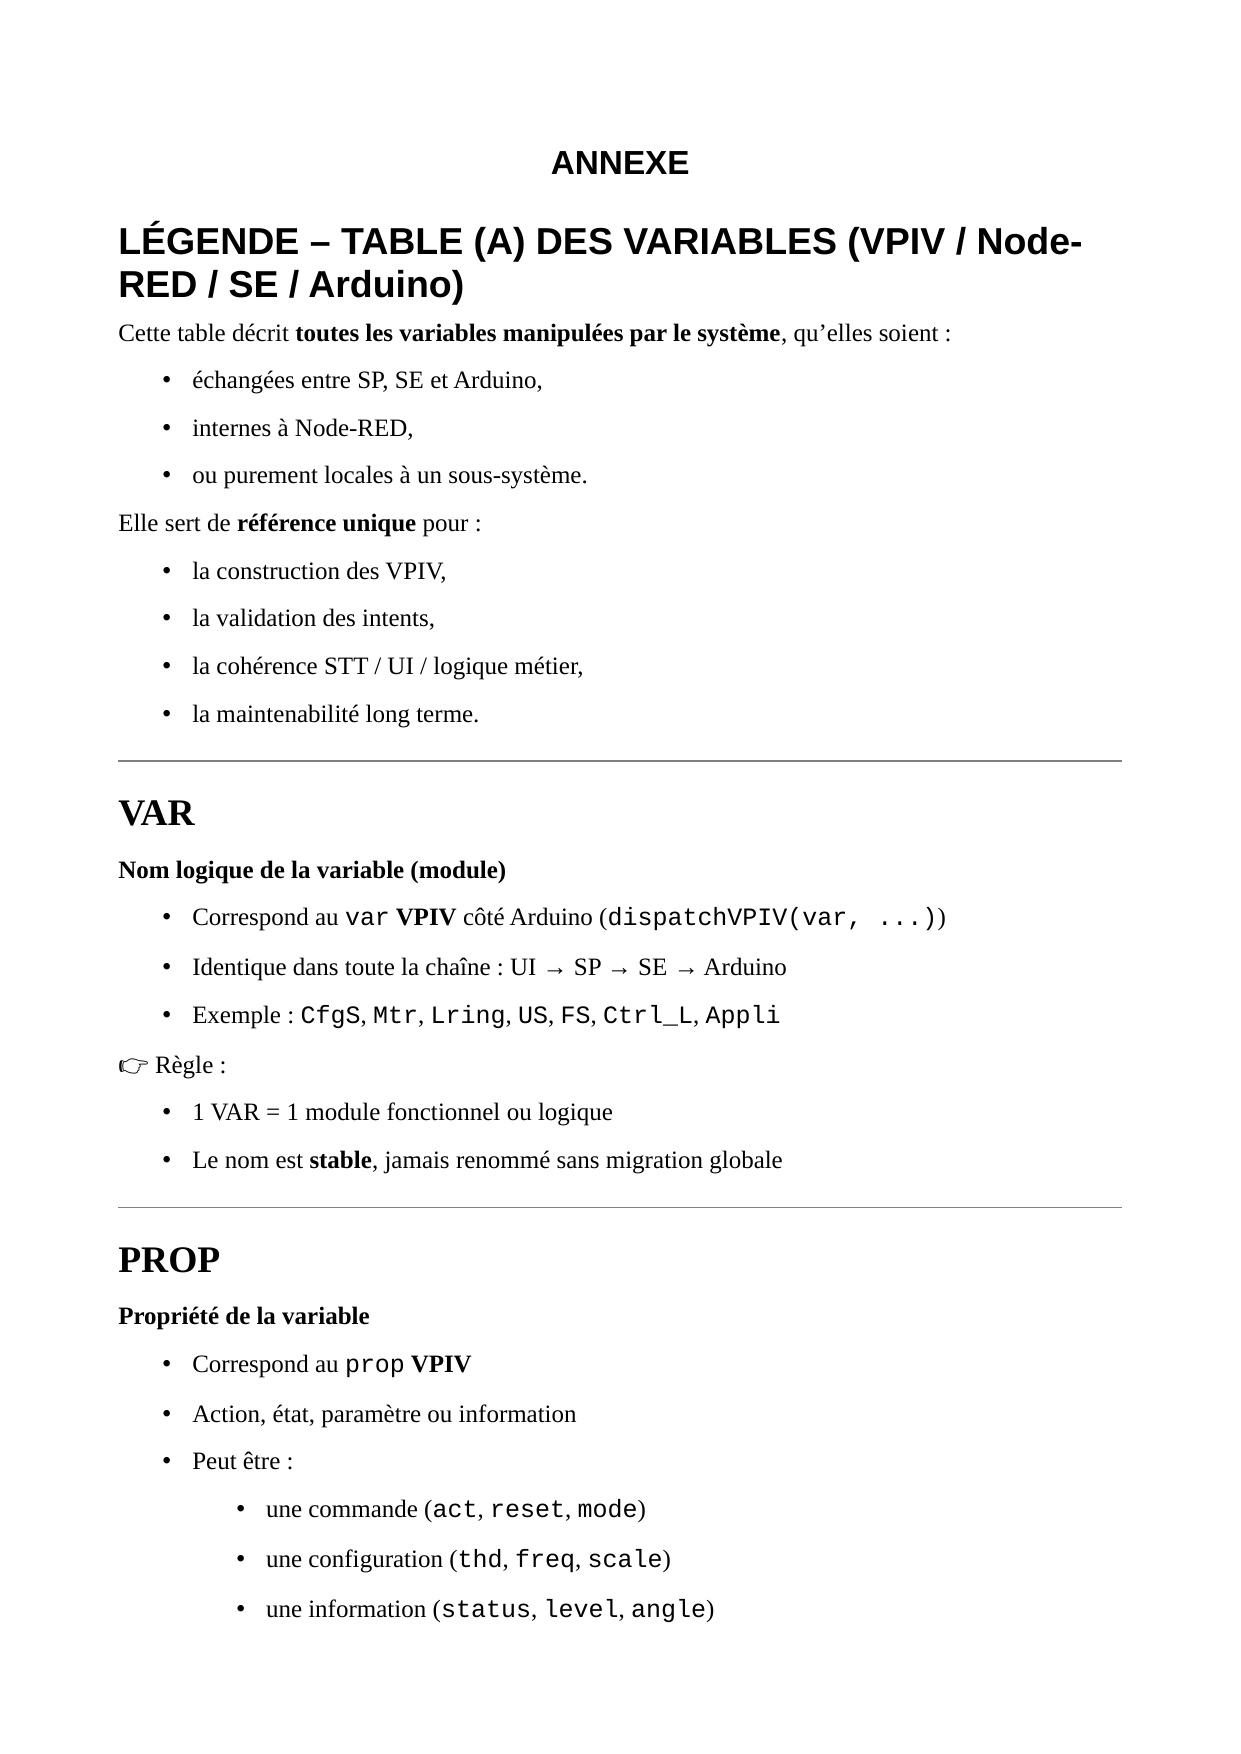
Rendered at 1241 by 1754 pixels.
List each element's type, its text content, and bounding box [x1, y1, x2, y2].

text Nom logique de la variable (module) [118, 855, 1122, 883]
list 1 VAR = 1 module fonctionnel ou logique [162, 1097, 1122, 1126]
text Elle sert de référence unique pour : [118, 508, 1122, 537]
list Correspond au prop VPIV [162, 1349, 1122, 1379]
list la cohérence STT / UI / logique métier, [162, 651, 1122, 680]
list une commande (act, reset, mode) [236, 1494, 1122, 1525]
list échangées entre SP, SE et Arduino, [162, 365, 1122, 394]
list Le nom est stable, jamais renommé sans migration globale [162, 1145, 1122, 1174]
subtitle LÉGENDE – TABLE (A) DES VARIABLES (VPIV / Node-RED / SE / Arduino) [118, 219, 1122, 305]
list Peut être : [162, 1446, 1122, 1475]
list Identique dans toute la chaîne : UI → SP → SE → Arduino [162, 952, 1122, 981]
text ANNEXE [118, 143, 1122, 182]
list la validation des intents, [162, 603, 1122, 632]
list une configuration (thd, freq, scale) [236, 1544, 1122, 1575]
list la maintenabilité long terme. [162, 699, 1122, 727]
list la construction des VPIV, [162, 556, 1122, 584]
list Action, état, paramètre ou information [162, 1399, 1122, 1427]
list une information (status, level, angle) [236, 1594, 1122, 1625]
list Exemple : CfgS, Mtr, Lring, US, FS, Ctrl_L, Appli [162, 1000, 1122, 1031]
subtitle PROP [118, 1237, 1122, 1280]
list Correspond au var VPIV côté Arduino (dispatchVPIV(var, ...)) [162, 902, 1122, 933]
text Cette table décrit toutes les variables manipulées par le système, qu’elles soient : [118, 318, 1122, 347]
list ou purement locales à un sous-système. [162, 461, 1122, 489]
text 👉 Règle : [118, 1050, 1122, 1079]
subtitle VAR [118, 791, 1122, 834]
text Propriété de la variable [118, 1301, 1122, 1330]
list internes à Node-RED, [162, 413, 1122, 442]
